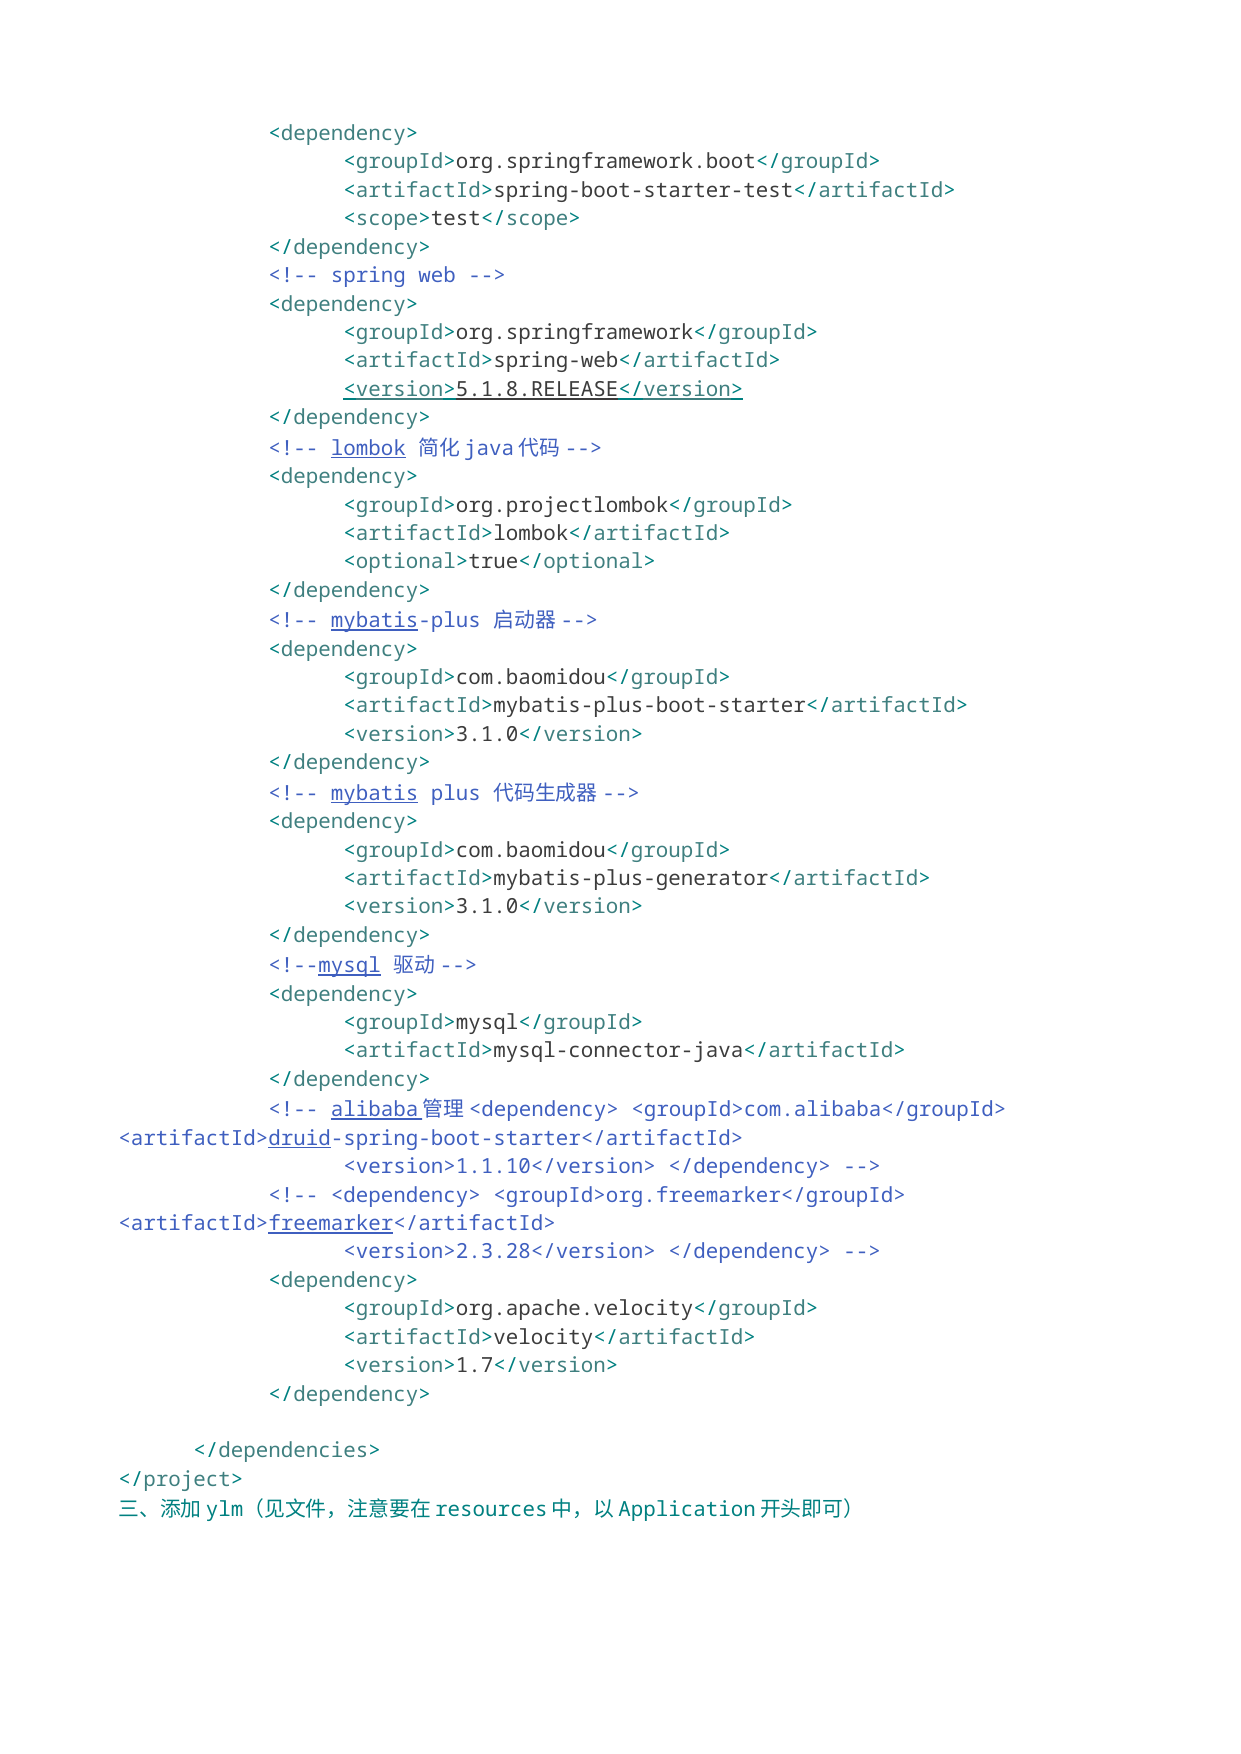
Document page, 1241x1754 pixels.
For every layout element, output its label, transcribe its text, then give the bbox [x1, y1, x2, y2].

text <groupId>org.springframework</groupId> [118, 317, 1122, 346]
text <!-- mybatis plus 代码生成器 --> [118, 776, 1122, 806]
text </dependency> [118, 920, 1122, 948]
text <!--mysql 驱动 --> [118, 948, 1122, 979]
text <artifactId>mysql-connector-java</artifactId> [118, 1036, 1122, 1064]
text <groupId>org.springframework.boot</groupId> [118, 147, 1122, 175]
text <scope>test</scope> [118, 203, 1122, 232]
text <groupId>org.apache.velocity</groupId> [118, 1293, 1122, 1322]
text <dependency> [118, 289, 1122, 317]
text </dependency> [118, 1064, 1122, 1092]
text <version>3.1.0</version> [118, 892, 1122, 920]
text <!-- mybatis-plus 启动器 --> [118, 603, 1122, 634]
text </dependency> [118, 747, 1122, 776]
text <version>1.1.10</version> </dependency> --> [118, 1151, 1122, 1180]
text </project> [118, 1464, 1122, 1492]
text <groupId>com.baomidou</groupId> [118, 662, 1122, 691]
text <artifactId>spring-web</artifactId> [118, 346, 1122, 374]
text <artifactId>mybatis-plus-generator</artifactId> [118, 863, 1122, 892]
text <dependency> [118, 634, 1122, 662]
text </dependencies> [118, 1436, 1122, 1464]
text <dependency> [118, 461, 1122, 490]
text <optional>true</optional> [118, 547, 1122, 575]
text <version>3.1.0</version> [118, 719, 1122, 747]
text <artifactId>velocity</artifactId> [118, 1322, 1122, 1350]
text 三、添加ylm（见文件，注意要在resources中，以Application开头即可） [118, 1492, 1122, 1523]
text <dependency> [118, 806, 1122, 835]
text <artifactId>lombok</artifactId> [118, 518, 1122, 547]
text <dependency> [118, 979, 1122, 1007]
text <groupId>mysql</groupId> [118, 1007, 1122, 1036]
text <dependency> [118, 118, 1122, 147]
text <artifactId>spring-boot-starter-test</artifactId> [118, 175, 1122, 203]
text </dependency> [118, 1379, 1122, 1407]
text </dependency> [118, 575, 1122, 603]
text <dependency> [118, 1265, 1122, 1293]
text <!-- <dependency> <groupId>org.freemarker</groupId> <artifactId>freemarker</artifactId> [118, 1180, 1122, 1237]
text <!-- alibaba管理 <dependency> <groupId>com.alibaba</groupId> <artifactId>druid-spring-boot-starter</artifactId> [118, 1092, 1122, 1151]
text </dependency> [118, 232, 1122, 260]
text <!-- lombok 简化java代码 --> [118, 431, 1122, 461]
text </dependency> [118, 402, 1122, 431]
text <version>2.3.28</version> </dependency> --> [118, 1237, 1122, 1265]
text <artifactId>mybatis-plus-boot-starter</artifactId> [118, 691, 1122, 719]
text <!-- spring web --> [118, 260, 1122, 289]
text <version>5.1.8.RELEASE</version> [118, 374, 1122, 402]
text <groupId>org.projectlombok</groupId> [118, 490, 1122, 518]
text <version>1.7</version> [118, 1350, 1122, 1379]
text <groupId>com.baomidou</groupId> [118, 835, 1122, 863]
